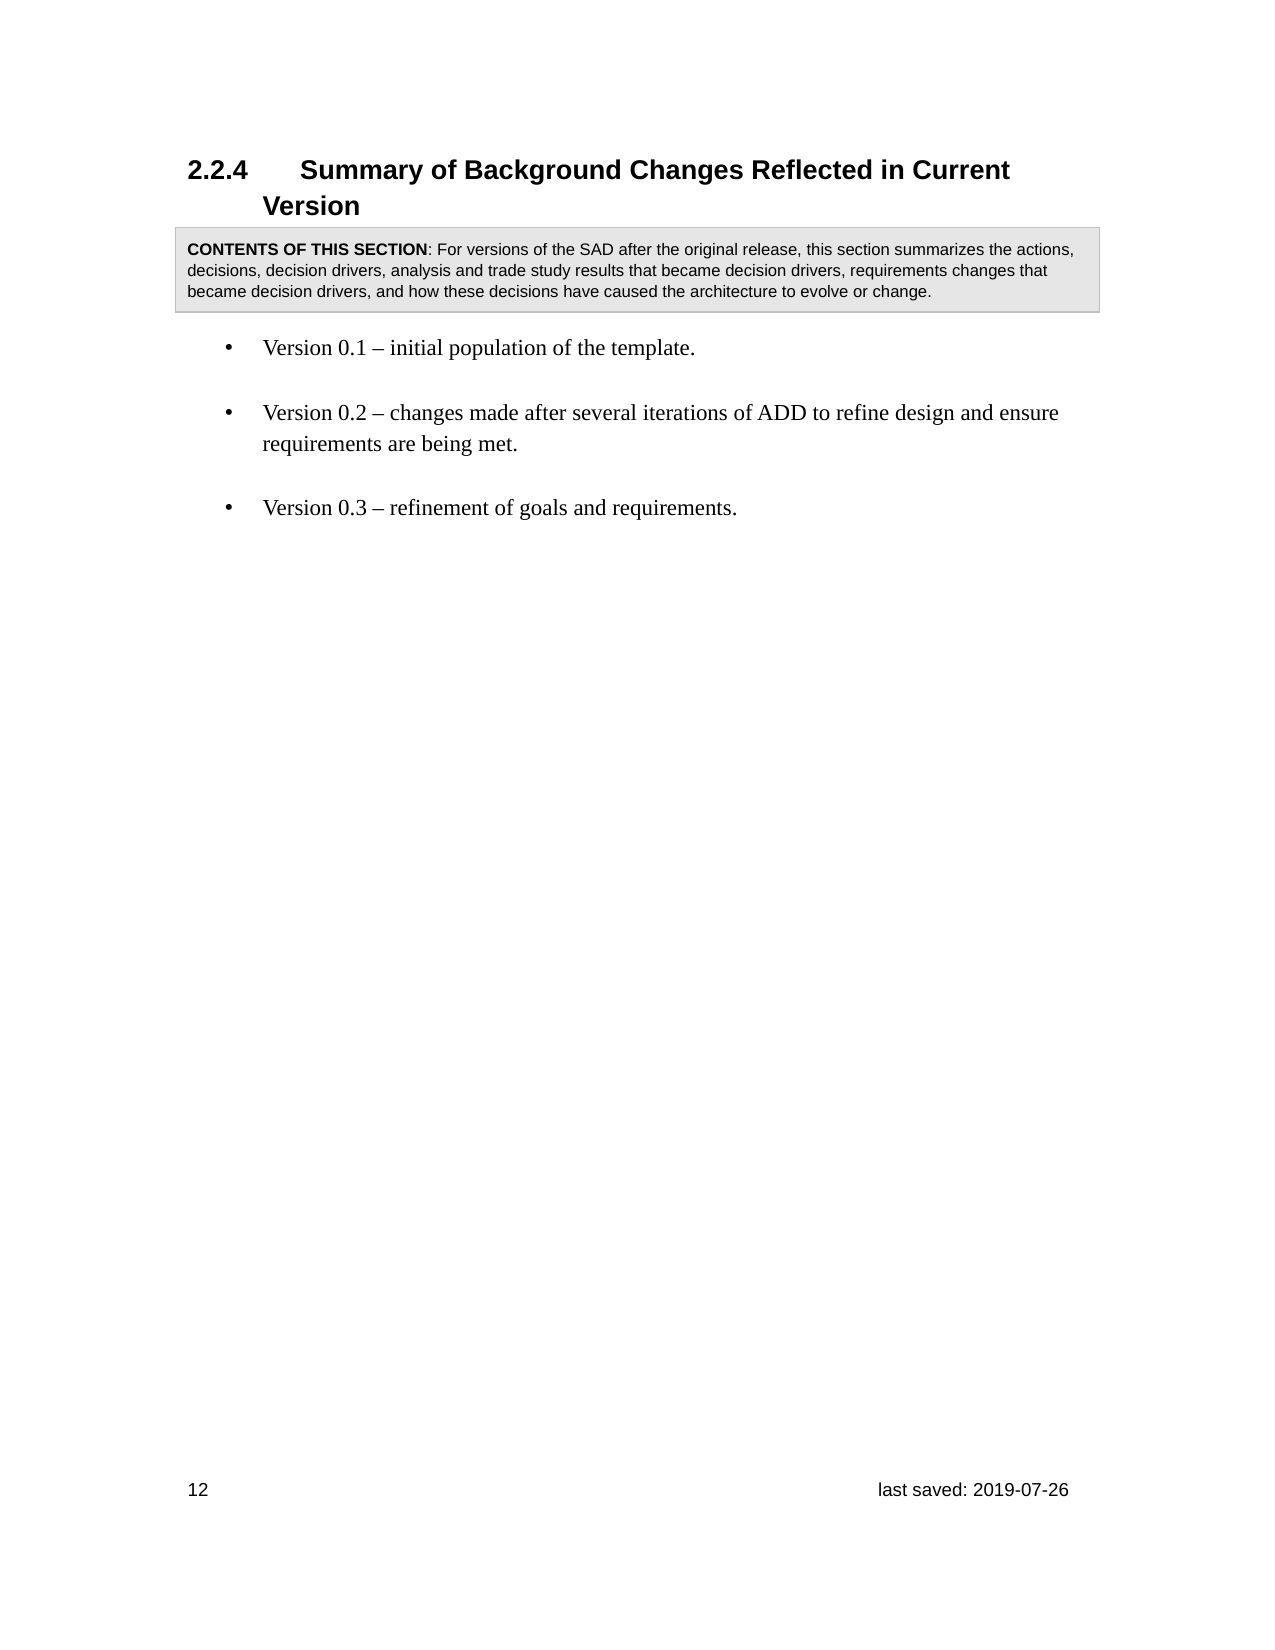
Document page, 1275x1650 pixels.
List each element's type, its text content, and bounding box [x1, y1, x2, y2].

list Version 0.3 – refinement of goals and requirements. [225, 489, 1087, 521]
subtitle Summary of Background Changes Reflected in Current Version [187, 150, 1087, 221]
list Version 0.2 – changes made after several iterations of ADD to refine design and ensure requirements are being met. [225, 394, 1087, 456]
table_header CONTENTS OF THIS SECTION: For versions of the SAD after the original release, this section summarizes the actions, decisions, decision drivers, analysis and trade study results that became decision drivers, requirements changes that became decision drivers, and how these decisions have caused the architecture to evolve or change. [176, 228, 1099, 311]
list Version 0.1 – initial population of the template. [225, 329, 1087, 360]
